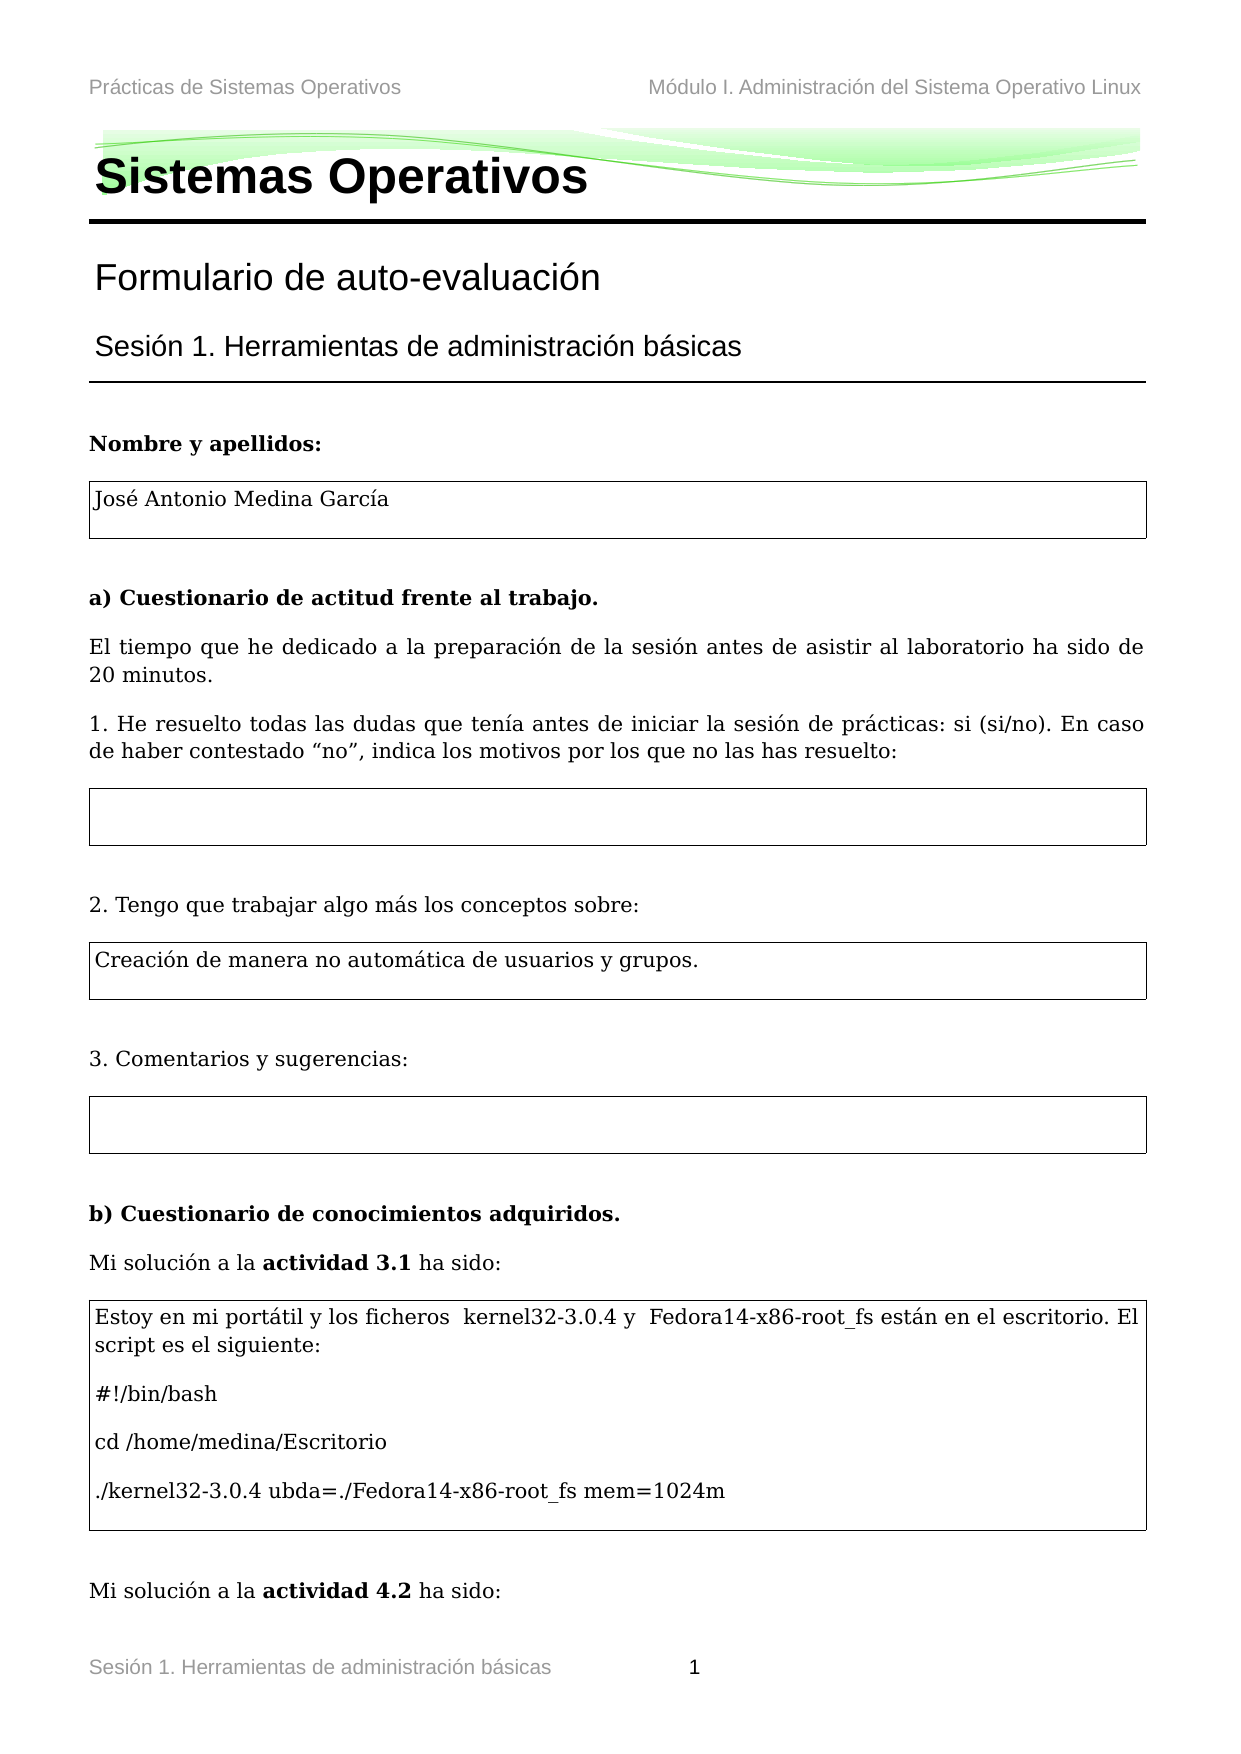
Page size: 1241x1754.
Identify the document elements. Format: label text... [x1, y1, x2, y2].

text a) Cuestionario de actitud frente al trabajo. [89, 586, 1146, 611]
text 3. Comentarios y sugerencias: [89, 1047, 1146, 1072]
table_header Formulario de auto-evaluación Sesión 1. Herramientas de administración básicas [89, 224, 1146, 381]
table_header José Antonio Medina García [90, 482, 1146, 537]
picture [94, 128, 1141, 195]
table_header [90, 1097, 1146, 1153]
table_header [90, 789, 1146, 845]
table_header Sistemas Operativos [89, 123, 1146, 219]
text Mi solución a la actividad 4.2 ha sido: [89, 1579, 1146, 1603]
text El tiempo que he dedicado a la preparación de la sesión antes de asistir al laboratorio ha sido de 20 minutos. [89, 635, 1146, 687]
text b) Cuestionario de conocimientos adquiridos. [89, 1202, 1146, 1226]
text 1. He resuelto todas las dudas que tenía antes de iniciar la sesión de prácticas: si (si/no). En caso de haber contestado “no”, indica los motivos por los que no las has resuelto: [89, 712, 1146, 764]
text Mi solución a la actividad 3.1 ha sido: [89, 1251, 1146, 1275]
text 2. Tengo que trabajar algo más los conceptos sobre: [89, 893, 1146, 918]
picture [376, 171, 387, 189]
table_header Estoy en mi portátil y los ficheros kernel32-3.0.4 y Fedora14-x86-root_fs están en el escritorio. El script es el siguiente: #!/bin/bash cd /home/medina/Escritorio ./kernel32-3.0.4 ubda=./Fedora14-x86-root_fs mem=1024m [90, 1301, 1146, 1530]
text Nombre y apellidos: [89, 432, 1146, 456]
table_header Creación de manera no automática de usuarios y grupos. [90, 943, 1146, 999]
